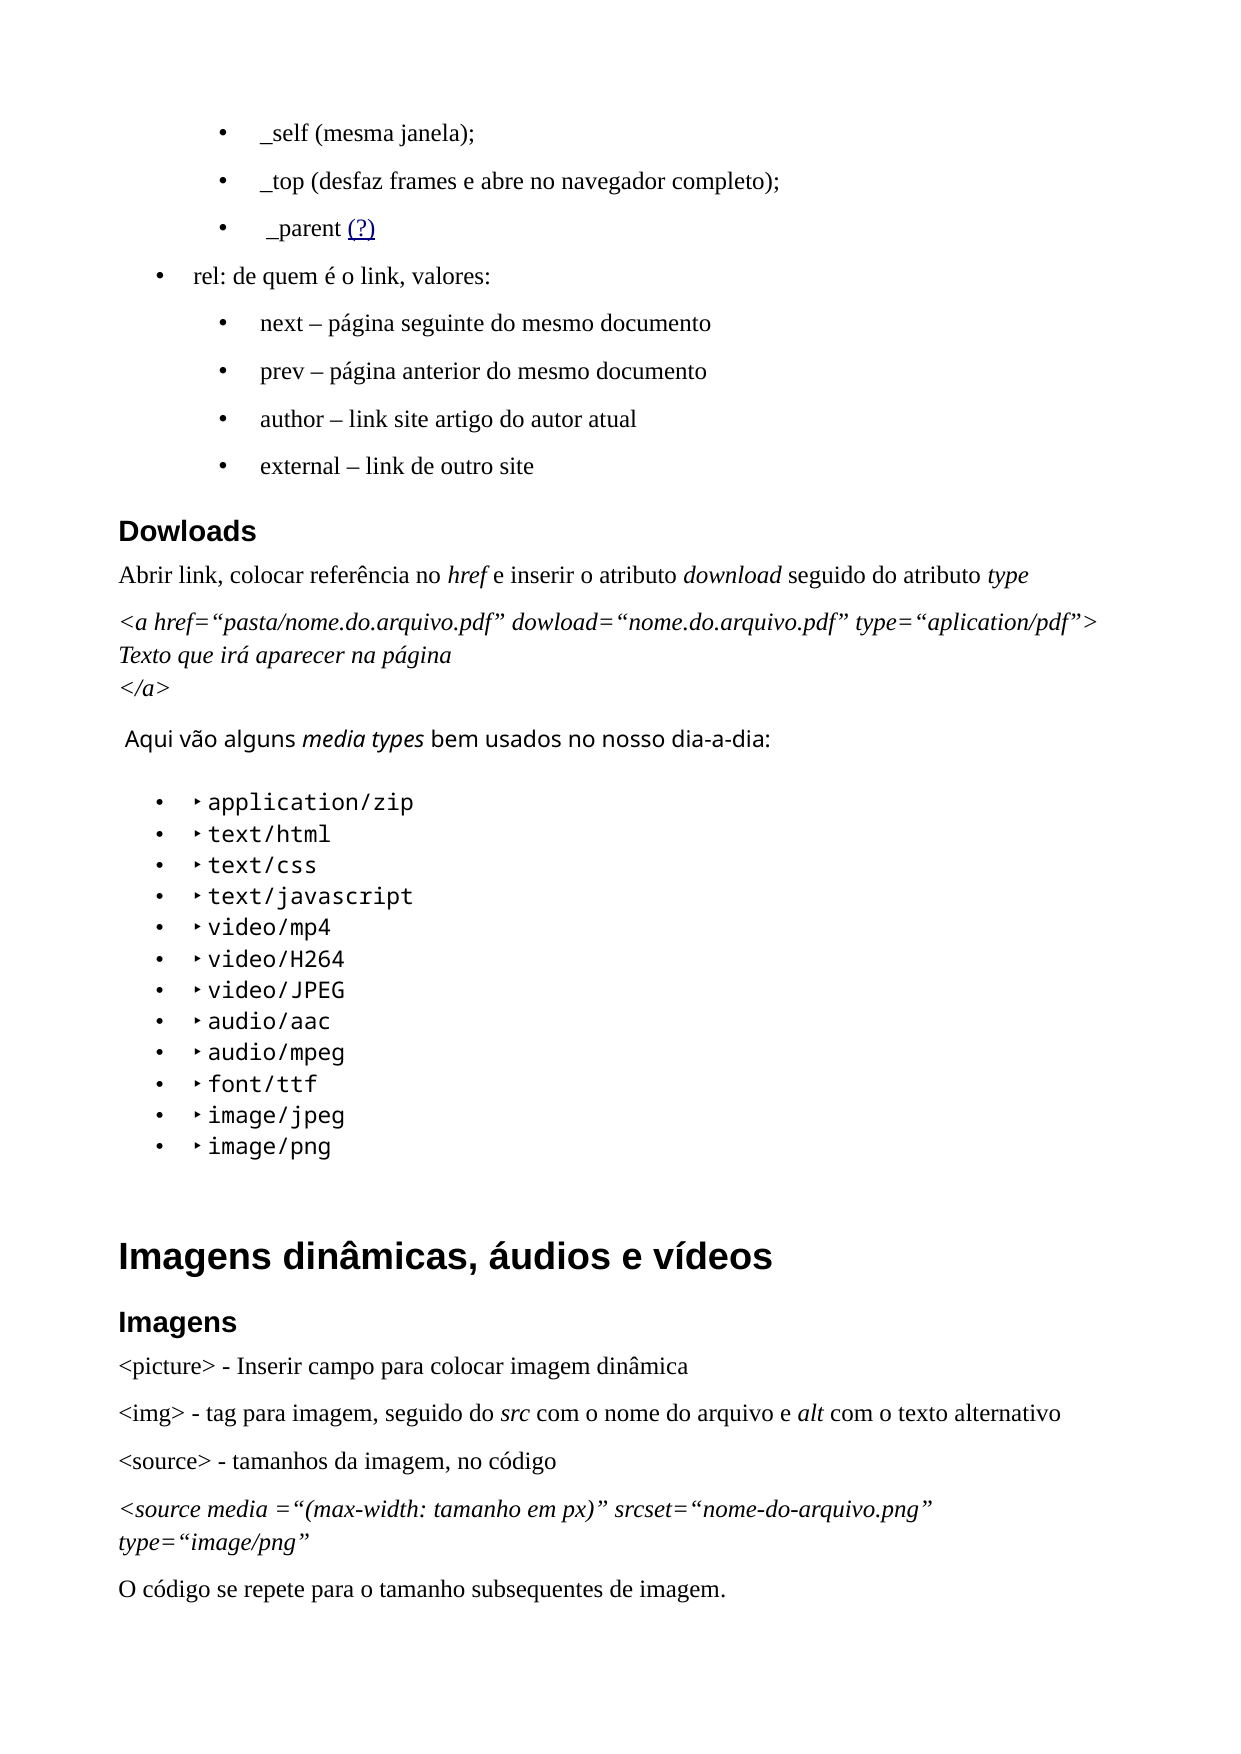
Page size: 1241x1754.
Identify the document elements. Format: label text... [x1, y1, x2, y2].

text <a href=“pasta/nome.do.arquivo.pdf” dowload=“nome.do.arquivo.pdf” type=“aplication/pdf”> Texto que irá aparecer na página </a> [118, 607, 1122, 702]
subtitle Dowloads [118, 513, 1122, 547]
subtitle Imagens dinâmicas, áudios e vídeos [118, 1234, 1122, 1278]
list ‣ image/jpeg [156, 1099, 1122, 1130]
list ‣ text/javascript [156, 880, 1122, 911]
list ‣ font/ttf [156, 1068, 1122, 1099]
list next – página seguinte do mesmo documento [218, 308, 1122, 337]
subtitle Imagens [118, 1305, 1122, 1338]
list author – link site artigo do autor atual [218, 404, 1122, 432]
list ‣ text/html [156, 818, 1122, 849]
text <source media =“(max-width: tamanho em px)” srcset=“nome-do-arquivo.png” type=“image/png” [118, 1494, 1122, 1556]
text <img> - tag para imagem, seguido do src com o nome do arquivo e alt com o texto alternativo [118, 1398, 1122, 1427]
list _parent (?) [218, 213, 1122, 242]
list ‣ video/mp4 [156, 911, 1122, 943]
text O código se repete para o tamanho subsequentes de imagem. [118, 1574, 1122, 1603]
list _self (mesma janela); [218, 118, 1122, 147]
list ‣ video/H264 [156, 943, 1122, 974]
list rel: de quem é o link, valores: [156, 261, 1122, 290]
list _top (desfaz frames e abre no navegador completo); [218, 166, 1122, 194]
text <source> - tamanhos da imagem, no código [118, 1446, 1122, 1475]
list ‣ image/png [156, 1130, 1122, 1161]
text Abrir link, colocar referência no href e inserir o atributo download seguido do atributo type [118, 560, 1122, 588]
text Aqui vão alguns media types bem usados no nosso dia-a-dia: [118, 721, 1122, 755]
list ‣ application/zip [156, 786, 1122, 818]
list prev – página anterior do mesmo documento [218, 356, 1122, 385]
list ‣ audio/aac [156, 1005, 1122, 1036]
list ‣ text/css [156, 849, 1122, 880]
list ‣ audio/mpeg [156, 1036, 1122, 1068]
list external – link de outro site [218, 451, 1122, 480]
text <picture> - Inserir campo para colocar imagem dinâmica [118, 1351, 1122, 1380]
list ‣ video/JPEG [156, 974, 1122, 1005]
